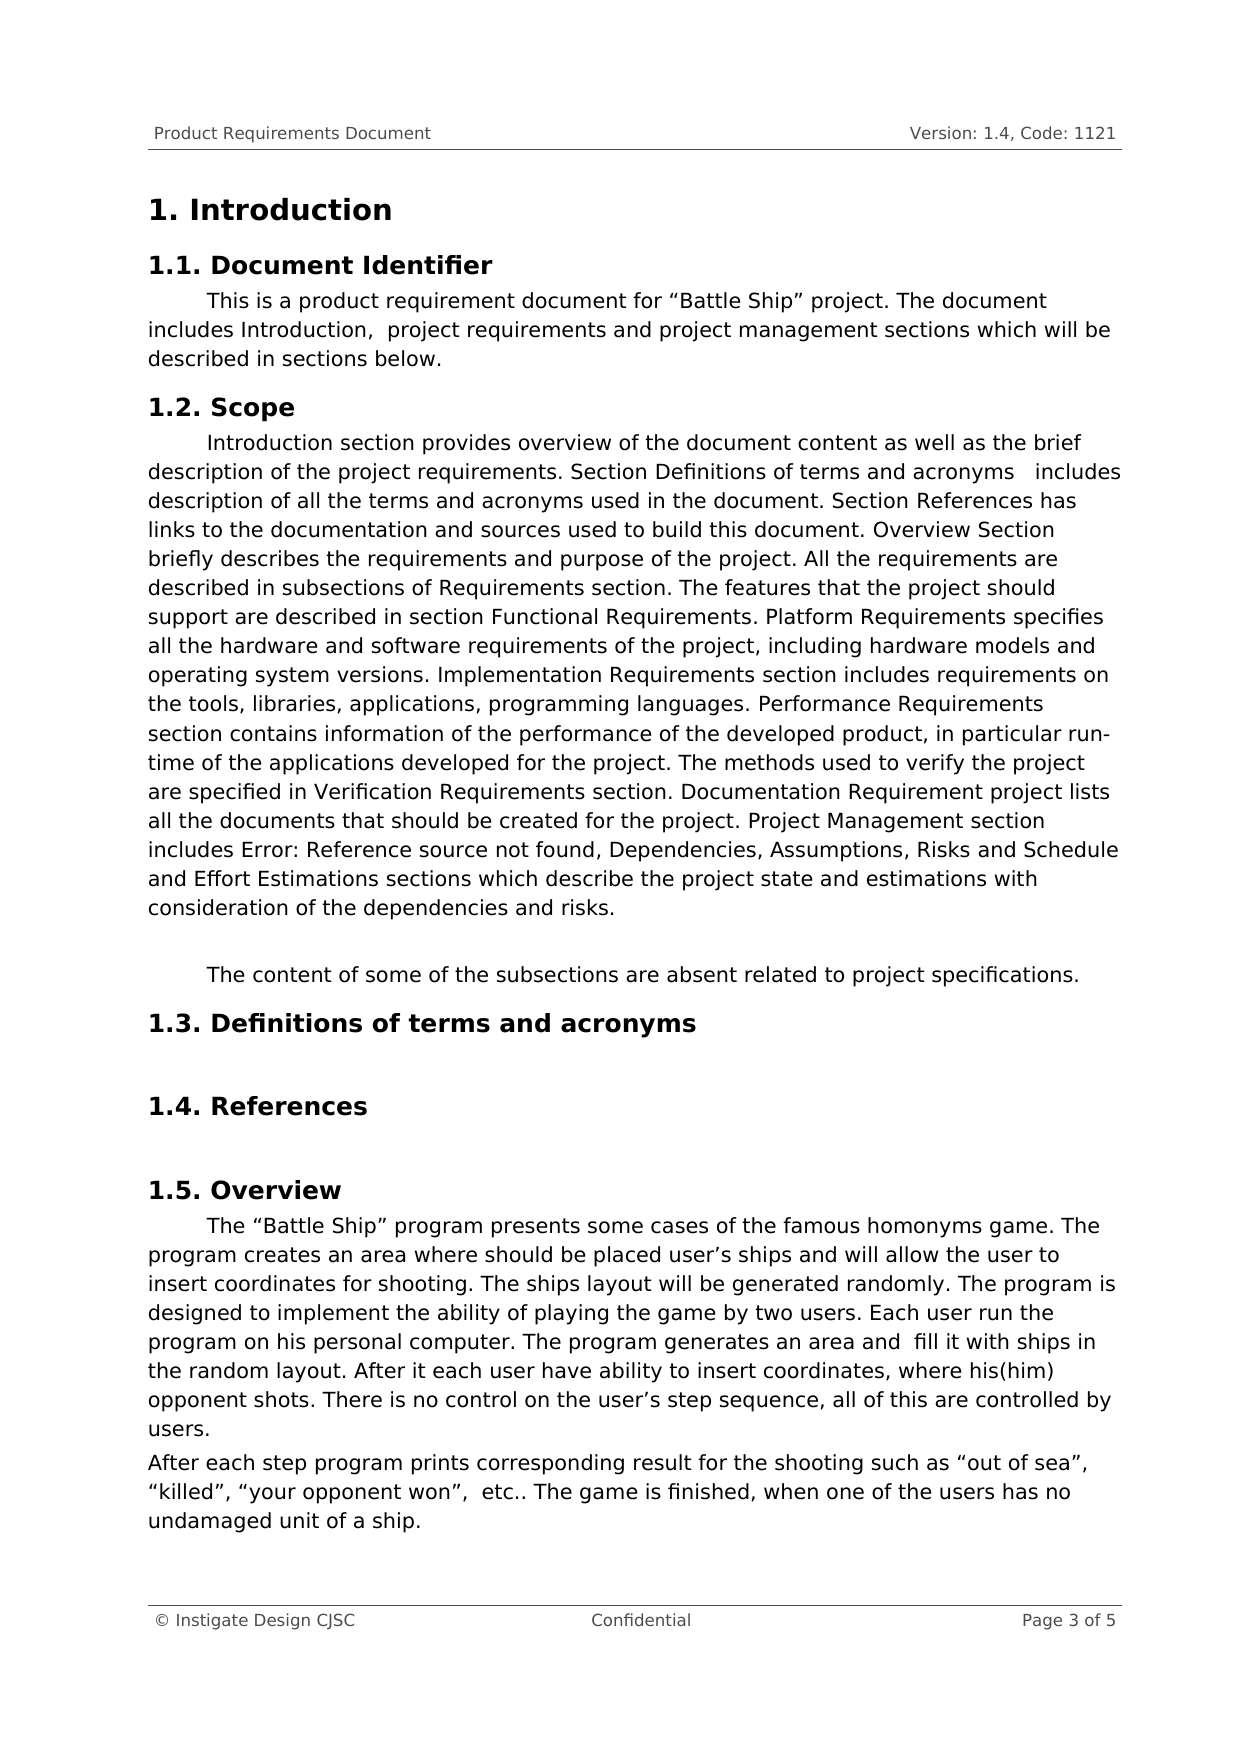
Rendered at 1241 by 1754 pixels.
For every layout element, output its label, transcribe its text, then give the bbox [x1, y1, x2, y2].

text The “Battle Ship” program presents some cases of the famous homonyms game. The program creates an area where should be placed user’s ships and will allow the user to insert coordinates for shooting. The ships layout will be generated randomly. The program is designed to implement the ability of playing the game by two users. Each user run the program on his personal computer. The program generates an area and fill it with ships in the random layout. After it each user have ability to insert coordinates, where his(him) opponent shots. There is no control on the user’s step sequence, all of this are controlled by users. [148, 1214, 1122, 1442]
text After each step program prints corresponding result for the shooting such as “out of sea”, “killed”, “your opponent won”, etc.. The game is finished, when one of the users has no undamaged unit of a ship. [148, 1451, 1122, 1534]
subtitle Scope [148, 393, 1122, 422]
subtitle Overview [148, 1176, 1122, 1205]
subtitle References [148, 1092, 1122, 1122]
subtitle Definitions of terms and acronyms [148, 1009, 1122, 1038]
subtitle Introduction [148, 194, 1122, 228]
text Introduction section provides overview of the document content as well as the brief description of the project requirements. Section Definitions of terms and acronyms includes description of all the terms and acronyms used in the document. Section References has links to the documentation and sources used to build this document. Overview Section briefly describes the requirements and purpose of the project. All the requirements are described in subsections of Requirements section. The features that the project should support are described in section Functional Requirements. Platform Requirements specifies all the hardware and software requirements of the project, including hardware models and operating system versions. Implementation Requirements section includes requirements on the tools, libraries, applications, programming languages. Performance Requirements section contains information of the performance of the developed product, in particular run-time of the applications developed for the project. The methods used to verify the project are specified in Verification Requirements section. Documentation Requirement project lists all the documents that should be created for the project. Project Management section includes Error: Reference source not found, Dependencies, Assumptions, Risks and Schedule and Effort Estimations sections which describe the project state and estimations with consideration of the dependencies and risks. [148, 431, 1122, 920]
text This is a product requirement document for “Battle Ship” project. The document includes Introduction, project requirements and project management sections which will be described in sections below. [148, 289, 1122, 372]
text The content of some of the subsections are absent related to project specifications. [148, 963, 1122, 988]
subtitle Document Identifier [148, 251, 1122, 280]
